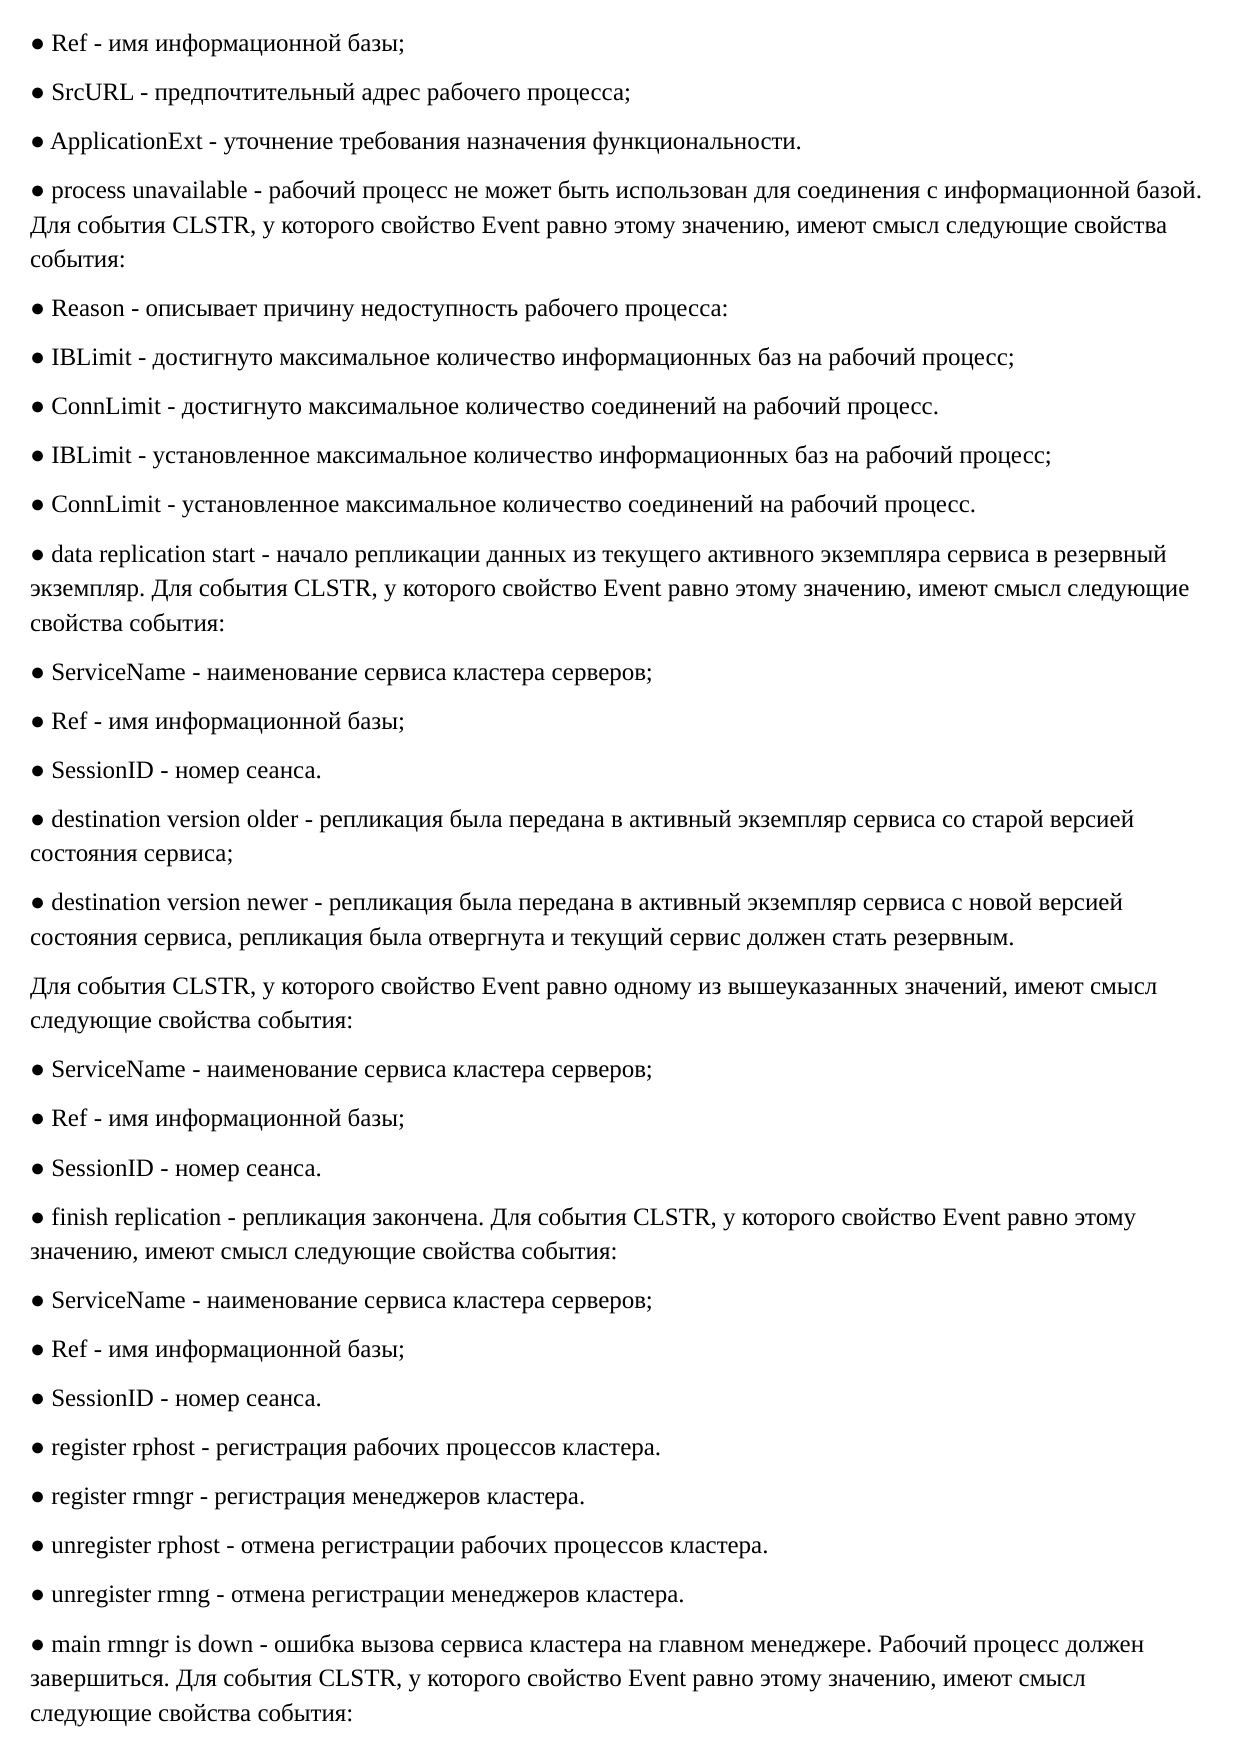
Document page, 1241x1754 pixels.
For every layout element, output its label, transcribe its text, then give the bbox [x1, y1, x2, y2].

text ● SessionID ‑ номер сеанса. [30, 755, 1211, 783]
text ● unregister rphost ‑ отмена регистрации рабочих процессов кластера. [30, 1531, 1211, 1559]
text ● Ref ‑ имя информационной базы; [30, 1334, 1211, 1363]
text ● ServiceName ‑ наименование сервиса кластера серверов; [30, 1285, 1211, 1314]
text ● main rmngr is down ‑ ошибка вызова сервиса кластера на главном менеджере. Рабочий процесс должен завершиться. Для события CLSTR, у которого свойство Event равно этому значению, имеют смысл следующие свойства события: [30, 1629, 1211, 1726]
text ● register rphost ‑ регистрация рабочих процессов кластера. [30, 1432, 1211, 1461]
text ● ConnLimit ‑ достигнуто максимальное количество соединений на рабочий процесс. [30, 391, 1211, 420]
text ● ServiceName ‑ наименование сервиса кластера серверов; [30, 1054, 1211, 1083]
text ● ConnLimit ‑ установленное максимальное количество соединений на рабочий процесс. [30, 489, 1211, 518]
text ● finish replication ‑ репликация закончена. Для события CLSTR, у которого свойство Event равно этому значению, имеют смысл следующие свойства события: [30, 1202, 1211, 1265]
text ● unregister rmng ‑ отмена регистрации менеджеров кластера. [30, 1579, 1211, 1608]
text ● IBLimit ‑ установленное максимальное количество информационных баз на рабочий процесс; [30, 441, 1211, 469]
text ● IBLimit ‑ достигнуто максимальное количество информационных баз на рабочий процесс; [30, 342, 1211, 371]
text ● ServiceName ‑ наименование сервиса кластера серверов; [30, 657, 1211, 685]
text ● destination version older ‑ репликация была передана в активный экземпляр сервиса со старой версией состояния сервиса; [30, 804, 1211, 867]
text ● Ref ‑ имя информационной базы; [30, 706, 1211, 734]
text ● process unavailable ‑ рабочий процесс не может быть использован для соединения с информационной базой. Для события CLSTR, у которого свойство Event равно этому значению, имеют смысл следующие свойства события: [30, 175, 1211, 273]
text ● data replication start ‑ начало репликации данных из текущего активного экземпляра сервиса в резервный экземпляр. Для события CLSTR, у которого свойство Event равно этому значению, имеют смысл следующие свойства события: [30, 539, 1211, 636]
text ● register rmngr ‑ регистрация менеджеров кластера. [30, 1481, 1211, 1510]
text ● SrcURL ‑ предпочтительный адрес рабочего процесса; [30, 77, 1211, 106]
text ● SessionID ‑ номер сеанса. [30, 1153, 1211, 1181]
text ● ApplicationExt ‑ уточнение требования назначения функциональности. [30, 126, 1211, 155]
text ● Ref ‑ имя информационной базы; [30, 1103, 1211, 1132]
text ● Ref ‑ имя информационной базы; [30, 28, 1211, 57]
text ● SessionID ‑ номер сеанса. [30, 1383, 1211, 1412]
text ● Reason ‑ описывает причину недоступность рабочего процесса: [30, 293, 1211, 322]
text ● destination version newer ‑ репликация была передана в активный экземпляр сервиса с новой версией состояния сервиса, репликация была отвергнута и текущий сервис должен стать резервным. [30, 887, 1211, 951]
text Для события CLSTR, у которого свойство Event равно одному из вышеуказанных значений, имеют смысл следующие свойства события: [30, 971, 1211, 1034]
